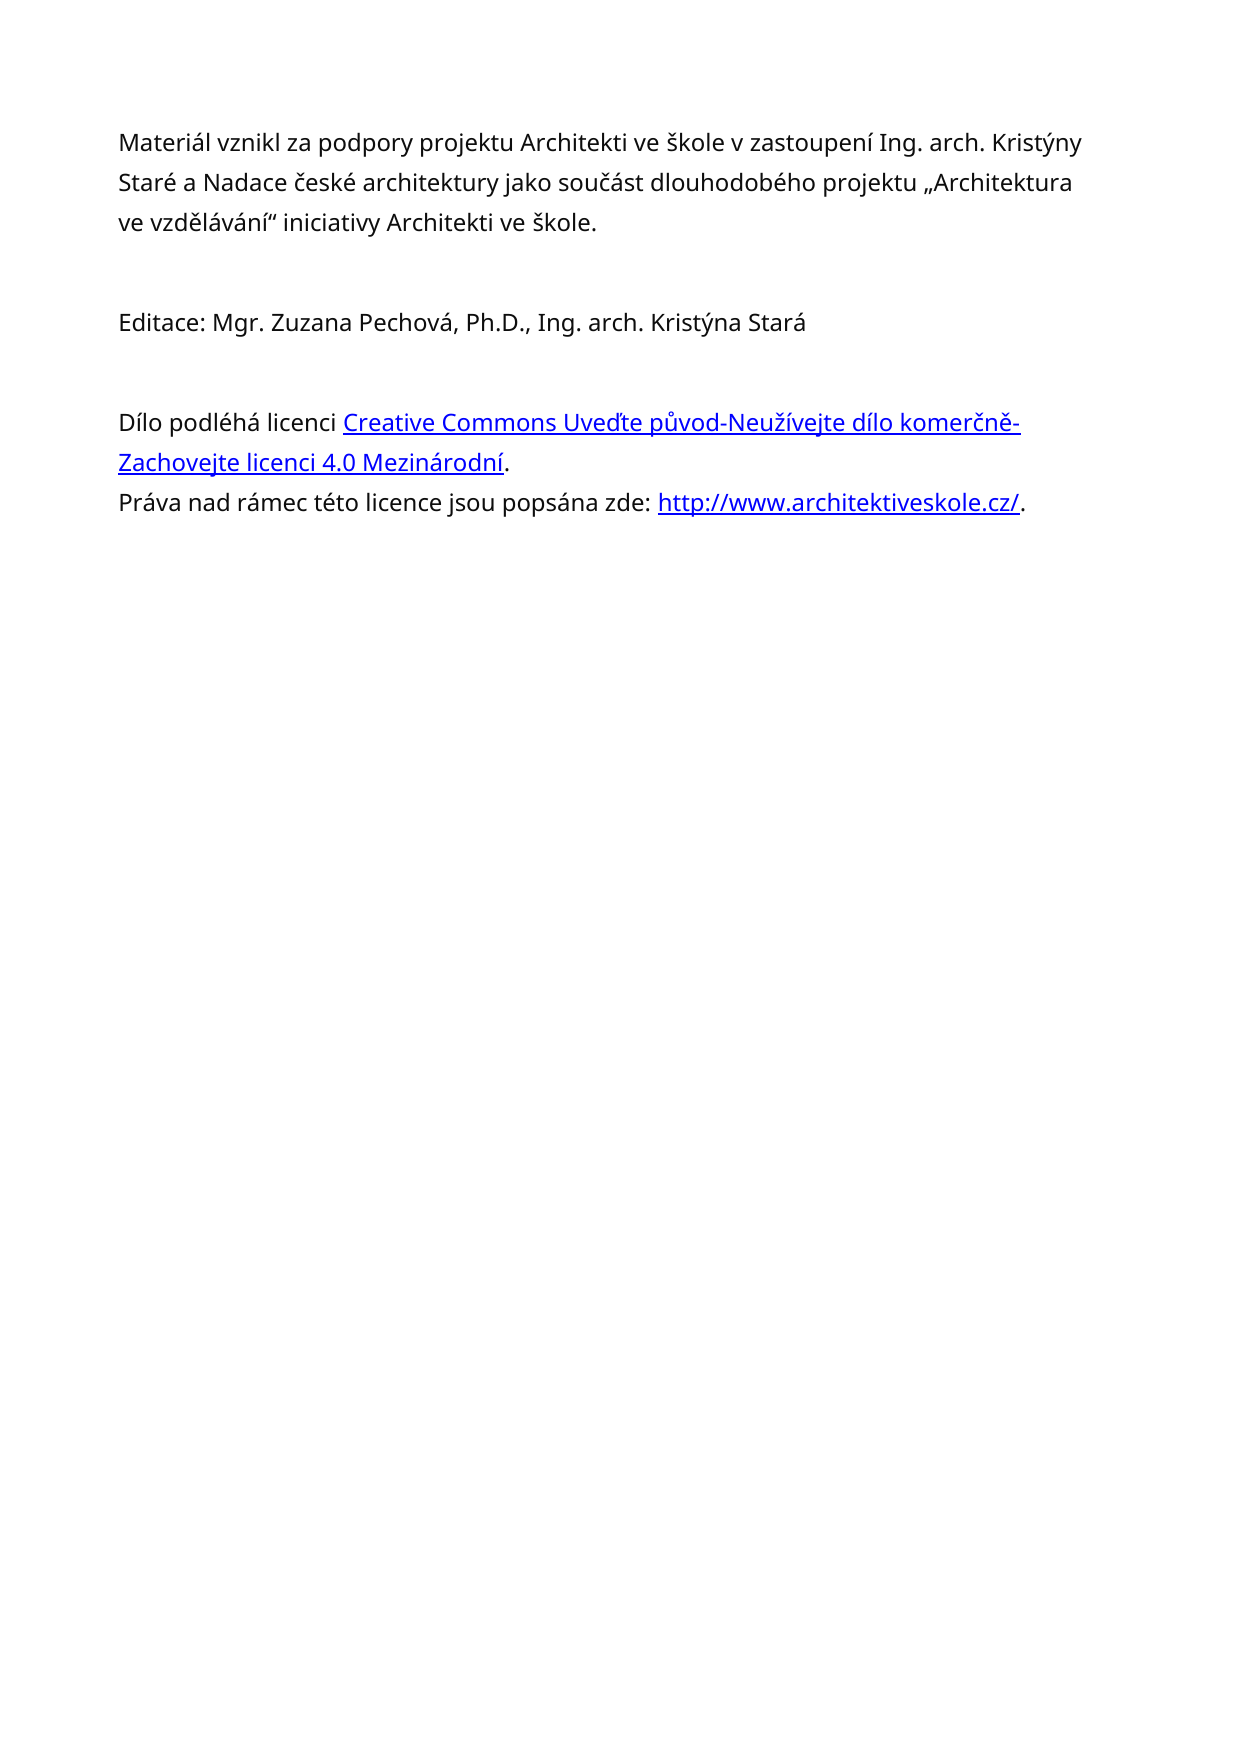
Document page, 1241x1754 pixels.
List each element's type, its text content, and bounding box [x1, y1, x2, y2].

text Editace: Mgr. Zuzana Pechová, Ph.D., Ing. arch. Kristýna Stará [118, 298, 1122, 338]
text Dílo podléhá licenci Creative Commons Uveďte původ-Neužívejte dílo komerčně-Zachovejte licenci 4.0 Mezinárodní. Práva nad rámec této licence jsou popsána zde: http://www.architektiveskole.cz/. [118, 398, 1122, 518]
text Materiál vznikl za podpory projektu Architekti ve škole v zastoupení Ing. arch. Kristýny Staré a Nadace české architektury jako součást dlouhodobého projektu „Architektura ve vzdělávání“ iniciativy Architekti ve škole. [118, 118, 1122, 238]
